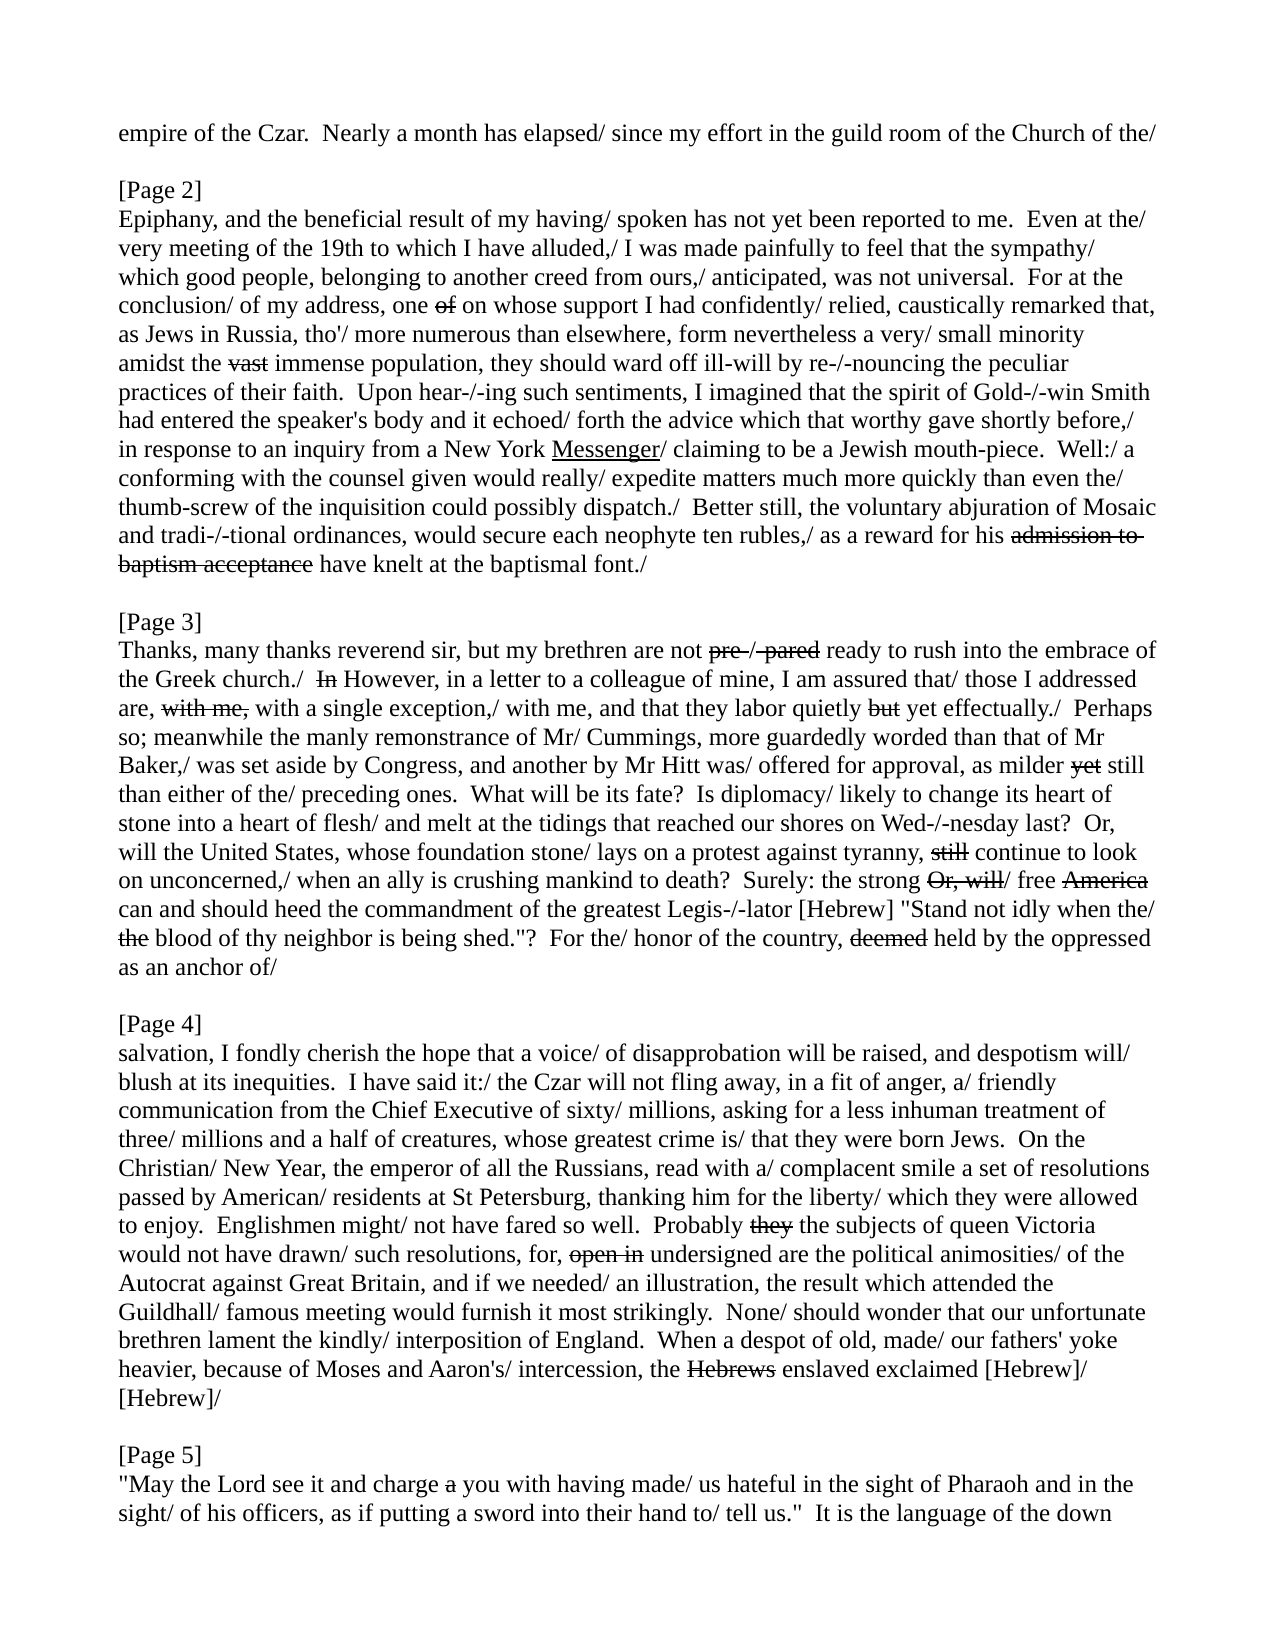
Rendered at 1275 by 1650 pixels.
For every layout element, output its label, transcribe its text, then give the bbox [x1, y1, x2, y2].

text [Page 5] [118, 1441, 1157, 1469]
text [Page 2] [118, 176, 1157, 204]
text "May the Lord see it and charge a you with having made/ us hateful in the sight of Pharaoh and in the sight/ of his officers, as if putting a sword into their hand to/ tell us." It is the language of the down [118, 1469, 1157, 1527]
text Thanks, many thanks reverend sir, but my brethren are not pre-/-pared ready to rush into the embrace of the Greek church./ In However, in a letter to a colleague of mine, I am assured that/ those I addressed are, with me, with a single exception,/ with me, and that they labor quietly but yet effectually./ Perhaps so; meanwhile the manly remonstrance of Mr/ Cummings, more guardedly worded than that of Mr Baker,/ was set aside by Congress, and another by Mr Hitt was/ offered for approval, as milder yet still than either of the/ preceding ones. What will be its fate? Is diplomacy/ likely to change its heart of stone into a heart of flesh/ and melt at the tidings that reached our shores on Wed-/-nesday last? Or, will the United States, whose foundation stone/ lays on a protest against tyranny, still continue to look on unconcerned,/ when an ally is crushing mankind to death? Surely: the strong Or, will/ free America can and should heed the commandment of the greatest Legis-/-lator [Hebrew] "Stand not idly when the/ the blood of thy neighbor is being shed."? For the/ honor of the country, deemed held by the oppressed as an anchor of/ [118, 636, 1157, 981]
text [Page 3] [118, 607, 1157, 636]
text Epiphany, and the beneficial result of my having/ spoken has not yet been reported to me. Even at the/ very meeting of the 19th to which I have alluded,/ I was made painfully to feel that the sympathy/ which good people, belonging to another creed from ours,/ anticipated, was not universal. For at the conclusion/ of my address, one of on whose support I had confidently/ relied, caustically remarked that, as Jews in Russia, tho'/ more numerous than elsewhere, form nevertheless a very/ small minority amidst the vast immense population, they should ward off ill-will by re-/-nouncing the peculiar practices of their faith. Upon hear-/-ing such sentiments, I imagined that the spirit of Gold-/-win Smith had entered the speaker's body and it echoed/ forth the advice which that worthy gave shortly before,/ in response to an inquiry from a New York Messenger/ claiming to be a Jewish mouth-piece. Well:/ a conforming with the counsel given would really/ expedite matters much more quickly than even the/ thumb-screw of the inquisition could possibly dispatch./ Better still, the voluntary abjuration of Mosaic and tradi-/-tional ordinances, would secure each neophyte ten rubles,/ as a reward for his admission to baptism acceptance have knelt at the baptismal font./ [118, 204, 1157, 578]
text salvation, I fondly cherish the hope that a voice/ of disapprobation will be raised, and despotism will/ blush at its inequities. I have said it:/ the Czar will not fling away, in a fit of anger, a/ friendly communication from the Chief Executive of sixty/ millions, asking for a less inhuman treatment of three/ millions and a half of creatures, whose greatest crime is/ that they were born Jews. On the Christian/ New Year, the emperor of all the Russians, read with a/ complacent smile a set of resolutions passed by American/ residents at St Petersburg, thanking him for the liberty/ which they were allowed to enjoy. Englishmen might/ not have fared so well. Probably they the subjects of queen Victoria would not have drawn/ such resolutions, for, open in undersigned are the political animosities/ of the Autocrat against Great Britain, and if we needed/ an illustration, the result which attended the Guildhall/ famous meeting would furnish it most strikingly. None/ should wonder that our unfortunate brethren lament the kindly/ interposition of England. When a despot of old, made/ our fathers' yoke heavier, because of Moses and Aaron's/ intercession, the Hebrews enslaved exclaimed [Hebrew]/ [Hebrew]/ [118, 1038, 1157, 1412]
text [Page 4] [118, 1009, 1157, 1038]
text empire of the Czar. Nearly a month has elapsed/ since my effort in the guild room of the Church of the/ [118, 118, 1157, 147]
